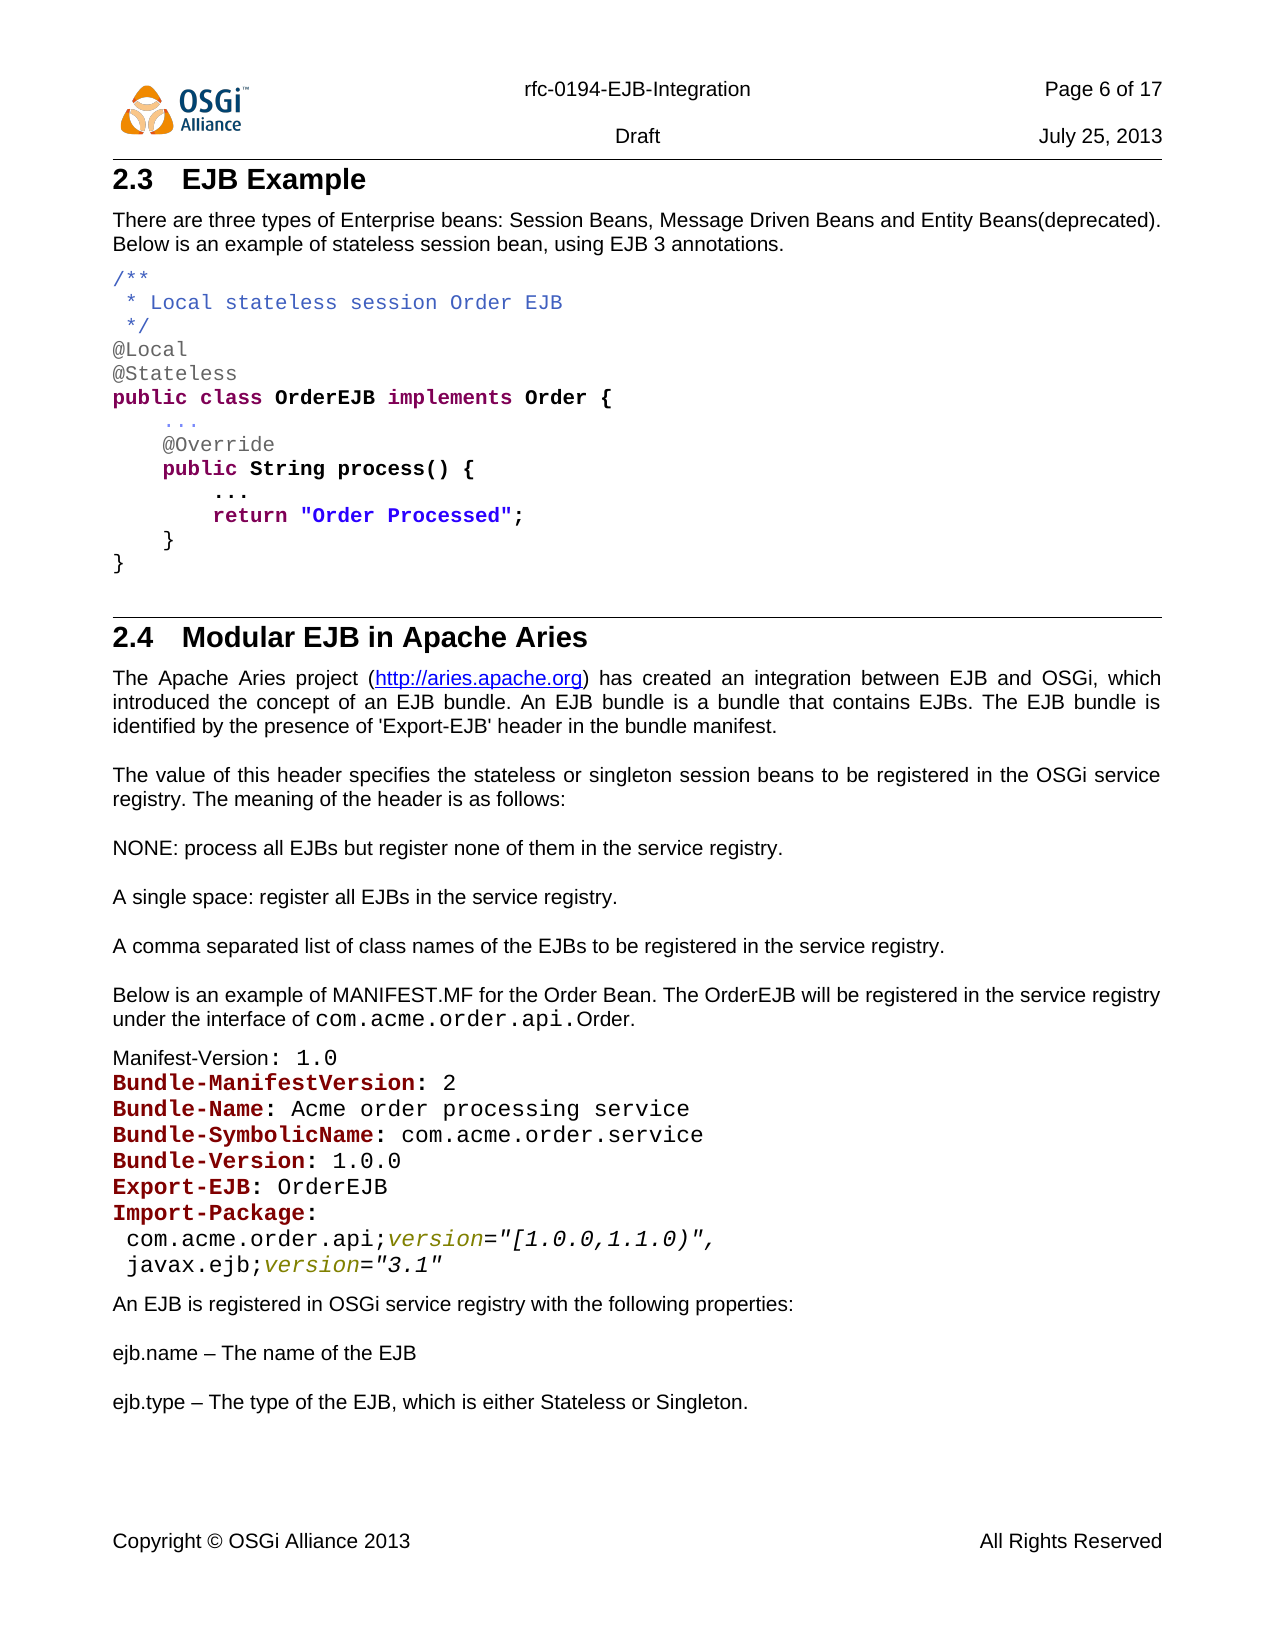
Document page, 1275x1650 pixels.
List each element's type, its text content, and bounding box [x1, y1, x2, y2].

text /** [112, 268, 1162, 292]
text Import-Package: [112, 1201, 1162, 1227]
text } [112, 529, 1162, 552]
text public class OrderEJB implements Order { [112, 387, 1162, 410]
text com.acme.order.api;version="[1.0.0,1.1.0)", [112, 1227, 1162, 1253]
text public String process() { [112, 458, 1162, 481]
text */ [112, 316, 1162, 339]
picture [113, 78, 257, 142]
text Bundle-SymbolicName: com.acme.order.service [112, 1124, 1162, 1149]
text Below is an example of MANIFEST.MF for the Order Bean. The OrderEJB will be registered in the service registry under the interface of com.acme.order.api.Order. [112, 982, 1162, 1033]
text } [112, 552, 1162, 576]
text ... [112, 410, 1162, 434]
text ejb.type – The type of the EJB, which is either Stateless or Singleton. [112, 1390, 1162, 1414]
text Manifest-Version: 1.0 [112, 1045, 1162, 1072]
text The Apache Aries project (http://aries.apache.org) has created an integration between EJB and OSGi, which introduced the concept of an EJB bundle. An EJB bundle is a bundle that contains EJBs. The EJB bundle is identified by the presence of 'Export-EJB' header in the bundle manifest. [112, 666, 1162, 738]
text Bundle-Version: 1.0.0 [112, 1149, 1162, 1176]
text There are three types of Enterprise beans: Session Beans, Message Driven Beans and Entity Beans(deprecated). Below is an example of stateless session bean, using EJB 3 annotations. [112, 208, 1162, 256]
text A comma separated list of class names of the EJBs to be registered in the service registry. [112, 933, 1162, 957]
text * Local stateless session Order EJB [112, 292, 1162, 316]
text ejb.name – The name of the EJB [112, 1341, 1162, 1365]
text ... [112, 481, 1162, 505]
text @Override [112, 434, 1162, 458]
text The value of this header specifies the stateless or singleton session beans to be registered in the OSGi service registry. The meaning of the header is as follows: [112, 763, 1162, 811]
text Bundle-Name: Acme order processing service [112, 1098, 1162, 1124]
text @Stateless [112, 363, 1162, 387]
subtitle Modular EJB in Apache Aries [112, 618, 1162, 653]
text Export-EJB: OrderEJB [112, 1176, 1162, 1201]
text NONE: process all EJBs but register none of them in the service registry. [112, 836, 1162, 859]
subtitle EJB Example [112, 160, 1162, 196]
text return "Order Processed"; [112, 505, 1162, 529]
text A single space: register all EJBs in the service registry. [112, 884, 1162, 908]
text javax.ejb;version="3.1" [112, 1253, 1162, 1279]
text An EJB is registered in OSGi service registry with the following properties: [112, 1292, 1162, 1316]
text @Local [112, 339, 1162, 363]
text Bundle-ManifestVersion: 2 [112, 1072, 1162, 1098]
